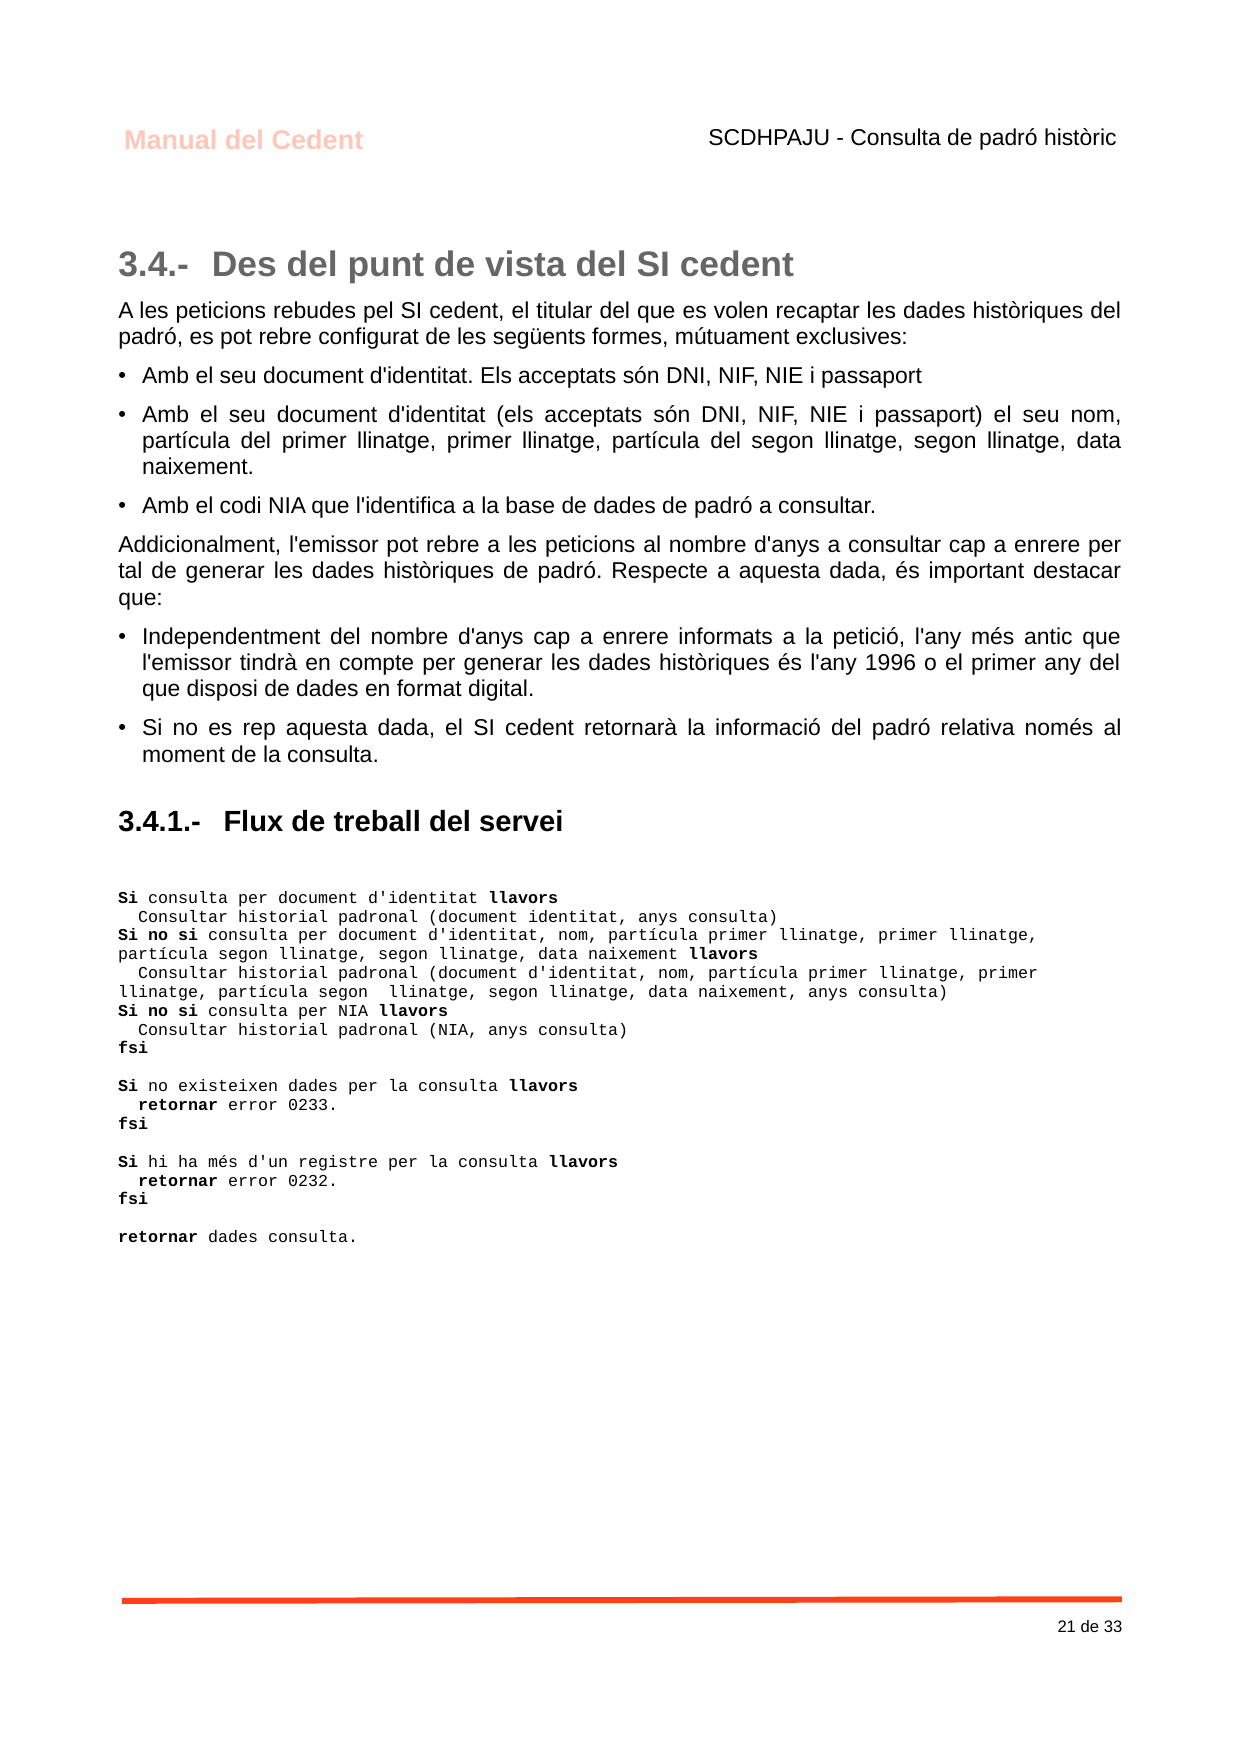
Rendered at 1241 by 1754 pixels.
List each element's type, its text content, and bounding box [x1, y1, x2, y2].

text A les peticions rebudes pel SI cedent, el titular del que es volen recaptar les dades històriques del padró, es pot rebre configurat de les següents formes, mútuament exclusives: [118, 297, 1122, 349]
list Independentment del nombre d'anys cap a enrere informats a la petició, l'any més antic que l'emissor tindrà en compte per generar les dades històriques és l'any 1996 o el primer any del que disposi de dades en format digital. [118, 623, 1122, 702]
subtitle Des del punt de vista del SI cedent [118, 243, 1122, 284]
text Addicionalment, l'emissor pot rebre a les peticions al nombre d'anys a consultar cap a enrere per tal de generar les dades històriques de padró. Respecte a aquesta dada, és important destacar que: [118, 531, 1122, 610]
list Si no es rep aquesta dada, el SI cedent retornarà la informació del padró relativa només al moment de la consulta. [118, 714, 1122, 767]
subtitle Flux de treball del servei [118, 804, 1122, 838]
list Amb el seu document d'identitat. Els acceptats són DNI, NIF, NIE i passaport [118, 362, 1122, 388]
list Amb el codi NIA que l'identifica a la base de dades de padró a consultar. [118, 492, 1122, 518]
list Amb el seu document d'identitat (els acceptats són DNI, NIF, NIE i passaport) el seu nom, partícula del primer llinatge, primer llinatge, partícula del segon llinatge, segon llinatge, data naixement. [118, 401, 1122, 480]
